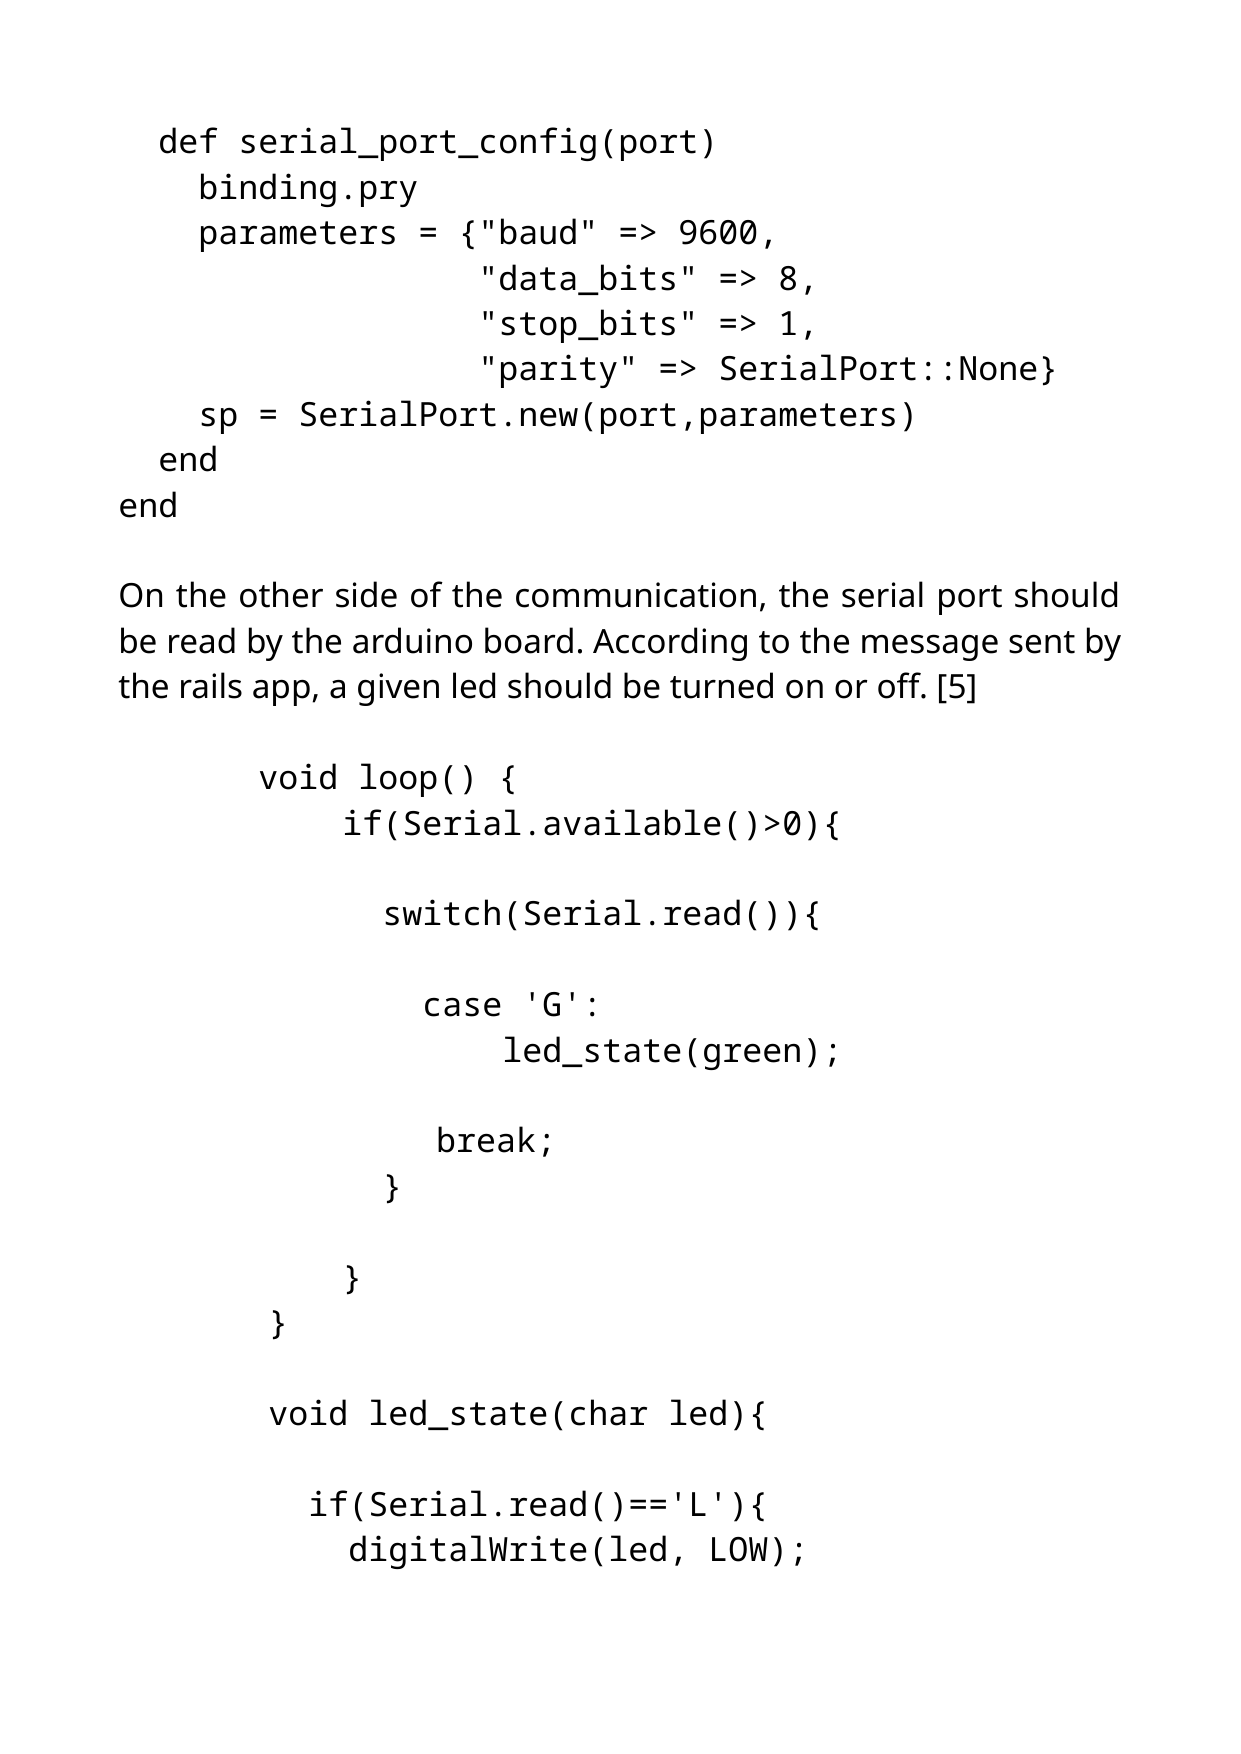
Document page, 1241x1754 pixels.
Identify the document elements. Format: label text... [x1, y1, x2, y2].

text break; [268, 1117, 1122, 1163]
text "data_bits" => 8, [118, 254, 1122, 300]
text sp = SerialPort.new(port,parameters) [118, 391, 1122, 436]
text digitalWrite(led, LOW); [268, 1526, 1122, 1571]
text } [268, 1253, 1122, 1299]
text } [268, 1163, 1122, 1208]
text "parity" => SerialPort::None} [118, 345, 1122, 391]
text parameters = {"baud" => 9600, [118, 209, 1122, 254]
text switch(Serial.read()){ [268, 890, 1122, 936]
text } [268, 1299, 1122, 1344]
text void led_state(char led){ [268, 1390, 1122, 1435]
text end [118, 436, 1122, 481]
text void loop() { [118, 754, 1122, 799]
text "stop_bits" => 1, [118, 300, 1122, 345]
text end [118, 481, 1122, 527]
text case 'G': [268, 981, 1122, 1026]
text led_state(green); [268, 1026, 1122, 1072]
text On the other side of the communication, the serial port should be read by the arduino board. According to the message sent by the rails app, a given led should be turned on or off. [5] [118, 572, 1122, 708]
text if(Serial.read()=='L'){ [268, 1481, 1122, 1526]
text def serial_port_config(port) [118, 118, 1122, 163]
text if(Serial.available()>0){ [268, 799, 1122, 845]
text binding.pry [118, 163, 1122, 209]
